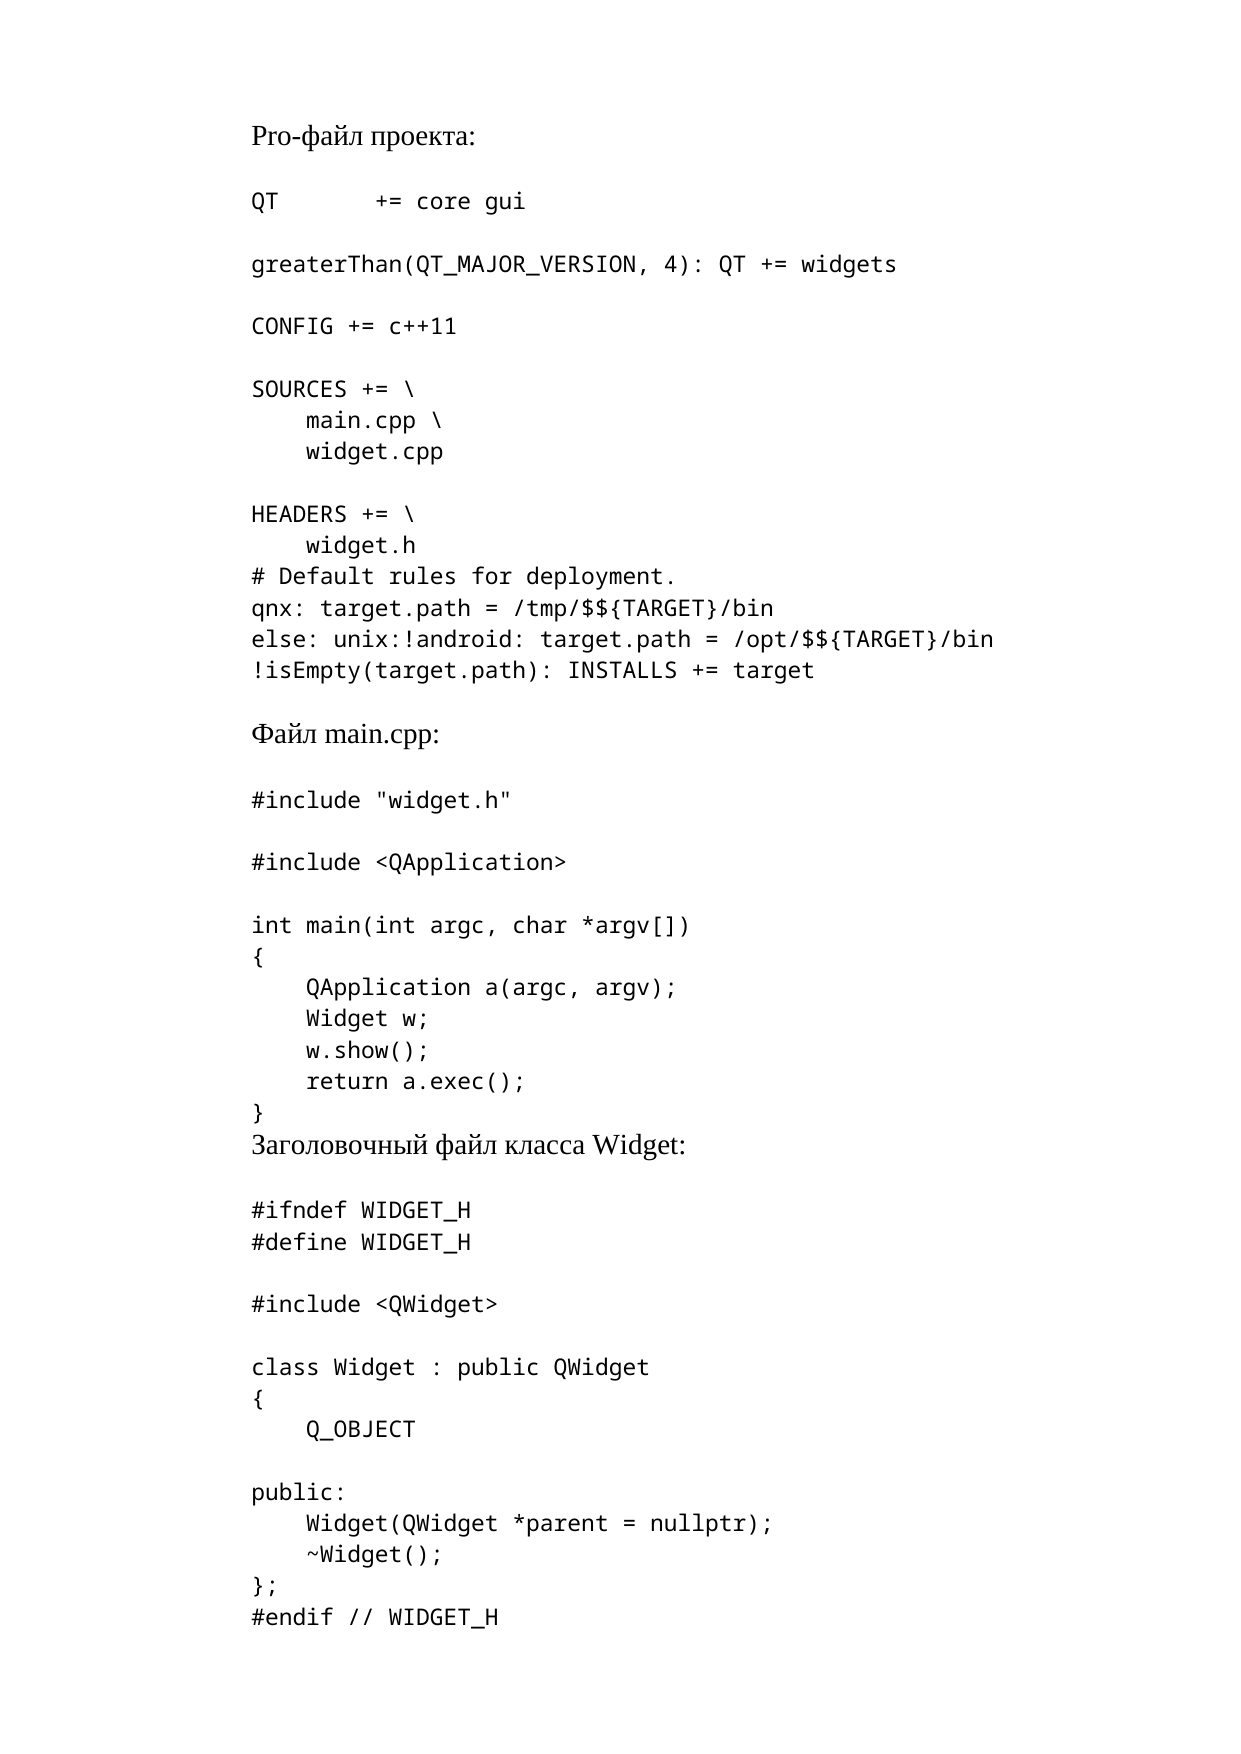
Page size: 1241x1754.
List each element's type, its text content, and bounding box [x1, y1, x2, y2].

text ~Widget(); [177, 1538, 1152, 1569]
text SOURCES += \ [177, 373, 1152, 404]
text # Default rules for deployment. [177, 560, 1152, 591]
text CONFIG += c++11 [177, 310, 1152, 341]
text Файл main.cpp: [177, 716, 1152, 750]
text Pro-файл проекта: [177, 118, 1152, 152]
text #include <QWidget> [177, 1288, 1152, 1319]
text Q_OBJECT [177, 1413, 1152, 1444]
text QApplication a(argc, argv); [177, 971, 1152, 1002]
text public: [177, 1476, 1152, 1507]
text } [177, 1096, 1152, 1127]
text int main(int argc, char *argv[]) [177, 908, 1152, 940]
text { [177, 1382, 1152, 1413]
text #endif // WIDGET_H [177, 1601, 1152, 1632]
text greaterThan(QT_MAJOR_VERSION, 4): QT += widgets [177, 248, 1152, 279]
text #include <QApplication> [177, 846, 1152, 877]
text { [177, 940, 1152, 971]
text }; [177, 1569, 1152, 1601]
text qnx: target.path = /tmp/$${TARGET}/bin [177, 591, 1152, 623]
text QT += core gui [177, 185, 1152, 216]
text #include "widget.h" [177, 783, 1152, 815]
text HEADERS += \ [177, 498, 1152, 529]
text #ifndef WIDGET_H [177, 1194, 1152, 1226]
text Widget(QWidget *parent = nullptr); [177, 1507, 1152, 1538]
text Widget w; [177, 1002, 1152, 1033]
text class Widget : public QWidget [177, 1351, 1152, 1382]
text main.cpp \ [177, 404, 1152, 435]
text return a.exec(); [177, 1065, 1152, 1096]
text widget.cpp [177, 435, 1152, 466]
text #define WIDGET_H [177, 1226, 1152, 1257]
text Заголовочный файл класса Widget: [177, 1127, 1152, 1161]
text w.show(); [177, 1033, 1152, 1065]
text !isEmpty(target.path): INSTALLS += target [177, 654, 1152, 685]
text else: unix:!android: target.path = /opt/$${TARGET}/bin [177, 623, 1152, 654]
text widget.h [177, 529, 1152, 560]
